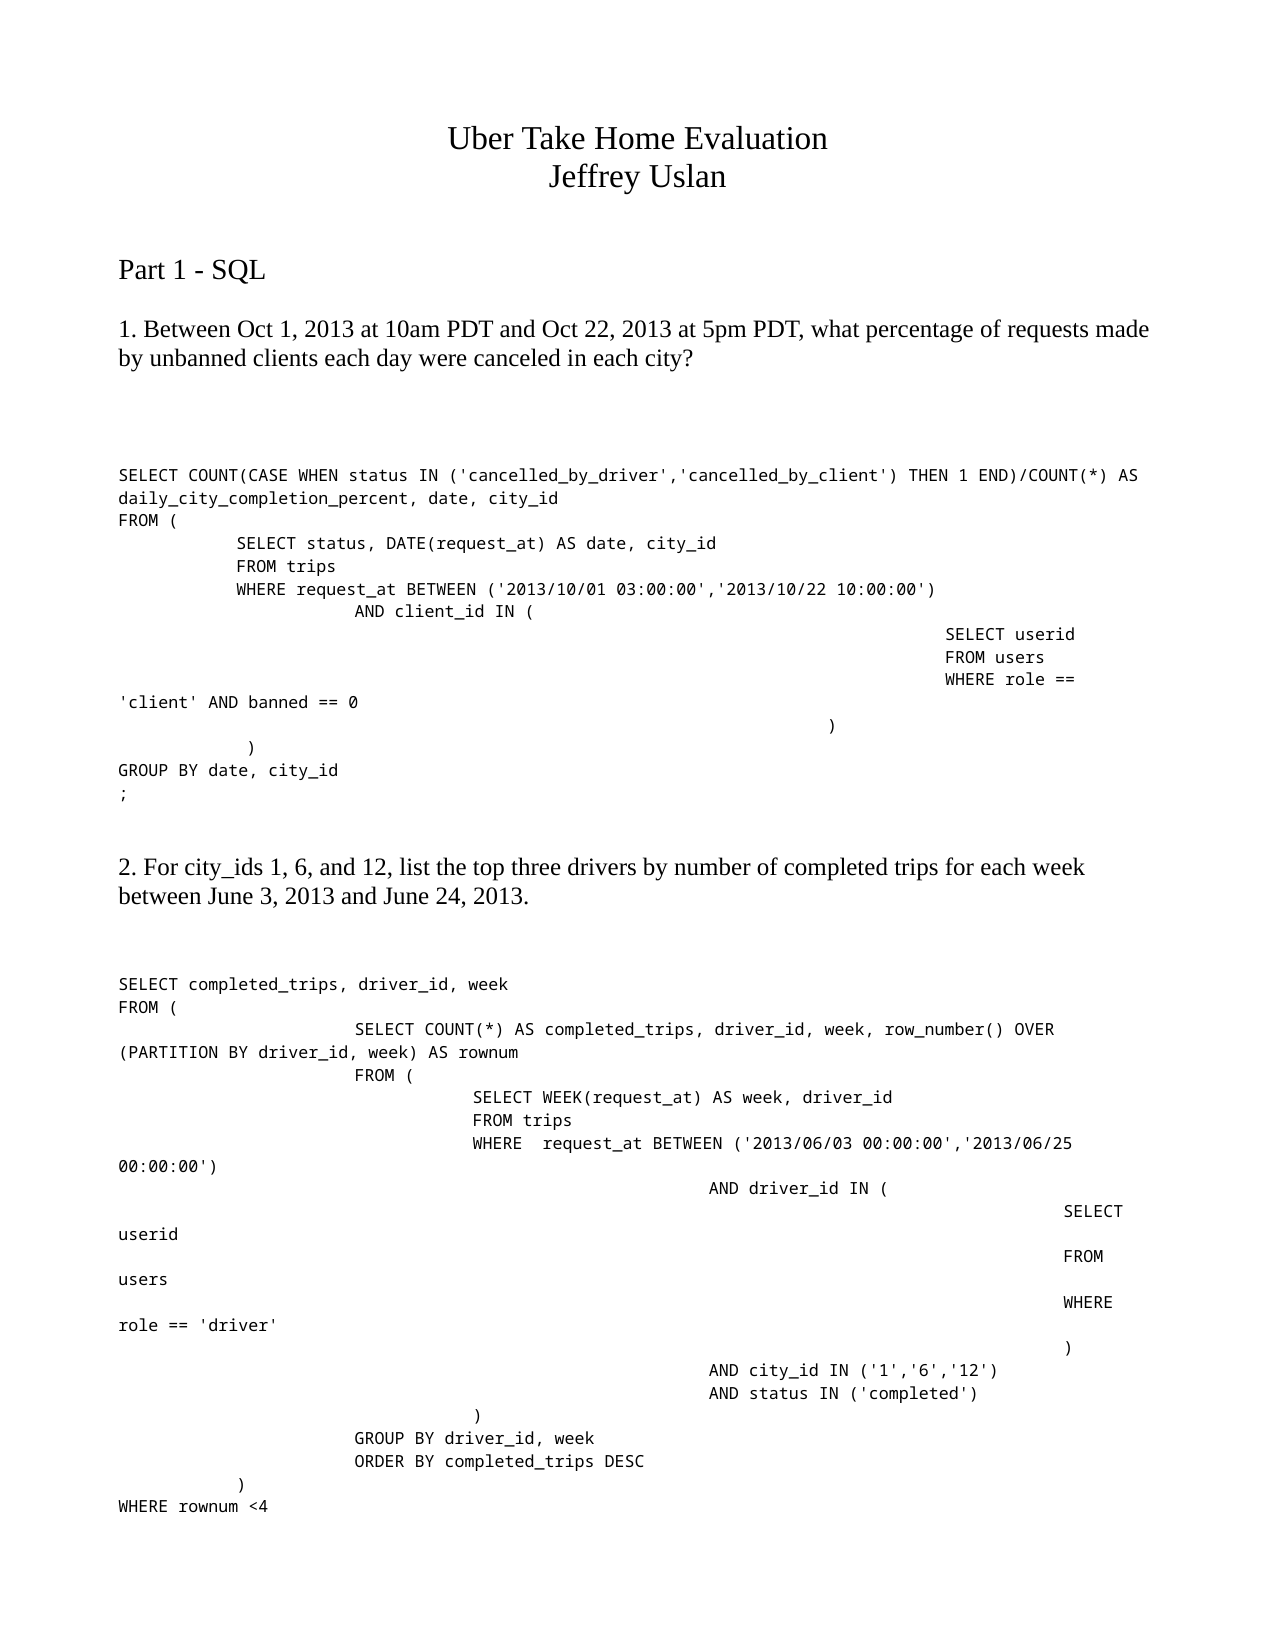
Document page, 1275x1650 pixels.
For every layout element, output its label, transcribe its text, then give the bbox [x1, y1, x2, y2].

text GROUP BY driver_id, week [118, 1427, 1157, 1449]
text 2. For city_ids 1, 6, and 12, list the top three drivers by number of completed trips for each week between June 3, 2013 and June 24, 2013. [118, 852, 1157, 972]
text SELECT COUNT(CASE WHEN status IN ('cancelled_by_driver','cancelled_by_client') THEN 1 END)/COUNT(*) AS daily_city_completion_percent, date, city_id [118, 464, 1157, 509]
text SELECT userid [118, 1199, 1157, 1245]
text AND client_id IN ( [118, 600, 1157, 623]
text AND city_id IN ('1','6','12') [118, 1358, 1157, 1381]
text 1. Between Oct 1, 2013 at 10am PDT and Oct 22, 2013 at 5pm PDT, what percentage of requests made by unbanned clients each day were canceled in each city? [118, 314, 1157, 435]
text WHERE role == 'driver' [118, 1290, 1157, 1336]
text ORDER BY completed_trips DESC [118, 1449, 1157, 1472]
text ) [118, 1336, 1157, 1358]
text GROUP BY date, city_id [118, 759, 1157, 782]
text ) [118, 1404, 1157, 1427]
text ; [118, 782, 1157, 804]
text Uber Take Home Evaluation [118, 118, 1157, 156]
text FROM trips [118, 1109, 1157, 1131]
text FROM ( [118, 509, 1157, 532]
text FROM ( [118, 1063, 1157, 1086]
text Jeffrey Uslan [118, 156, 1157, 195]
text AND status IN ('completed') [118, 1381, 1157, 1404]
text WHERE rownum <4 [118, 1495, 1157, 1517]
text SELECT status, DATE(request_at) AS date, city_id [118, 532, 1157, 554]
text ) [118, 713, 1157, 736]
text WHERE role == 'client' AND banned == 0 [118, 668, 1157, 713]
text SELECT completed_trips, driver_id, week [118, 972, 1157, 995]
text SELECT COUNT(*) AS completed_trips, driver_id, week, row_number() OVER (PARTITION BY driver_id, week) AS rownum [118, 1018, 1157, 1063]
text ) [118, 736, 1157, 759]
text WHERE request_at BETWEEN ('2013/10/01 03:00:00','2013/10/22 10:00:00') [118, 577, 1157, 600]
text FROM users [118, 1245, 1157, 1290]
text SELECT userid [118, 623, 1157, 645]
text FROM trips [118, 554, 1157, 577]
text FROM ( [118, 995, 1157, 1018]
text FROM users [118, 645, 1157, 668]
text ) [118, 1472, 1157, 1495]
text Part 1 - SQL [118, 252, 1157, 286]
text WHERE request_at BETWEEN ('2013/06/03 00:00:00','2013/06/25 00:00:00') [118, 1131, 1157, 1177]
text AND driver_id IN ( [118, 1177, 1157, 1199]
text SELECT WEEK(request_at) AS week, driver_id [118, 1086, 1157, 1109]
